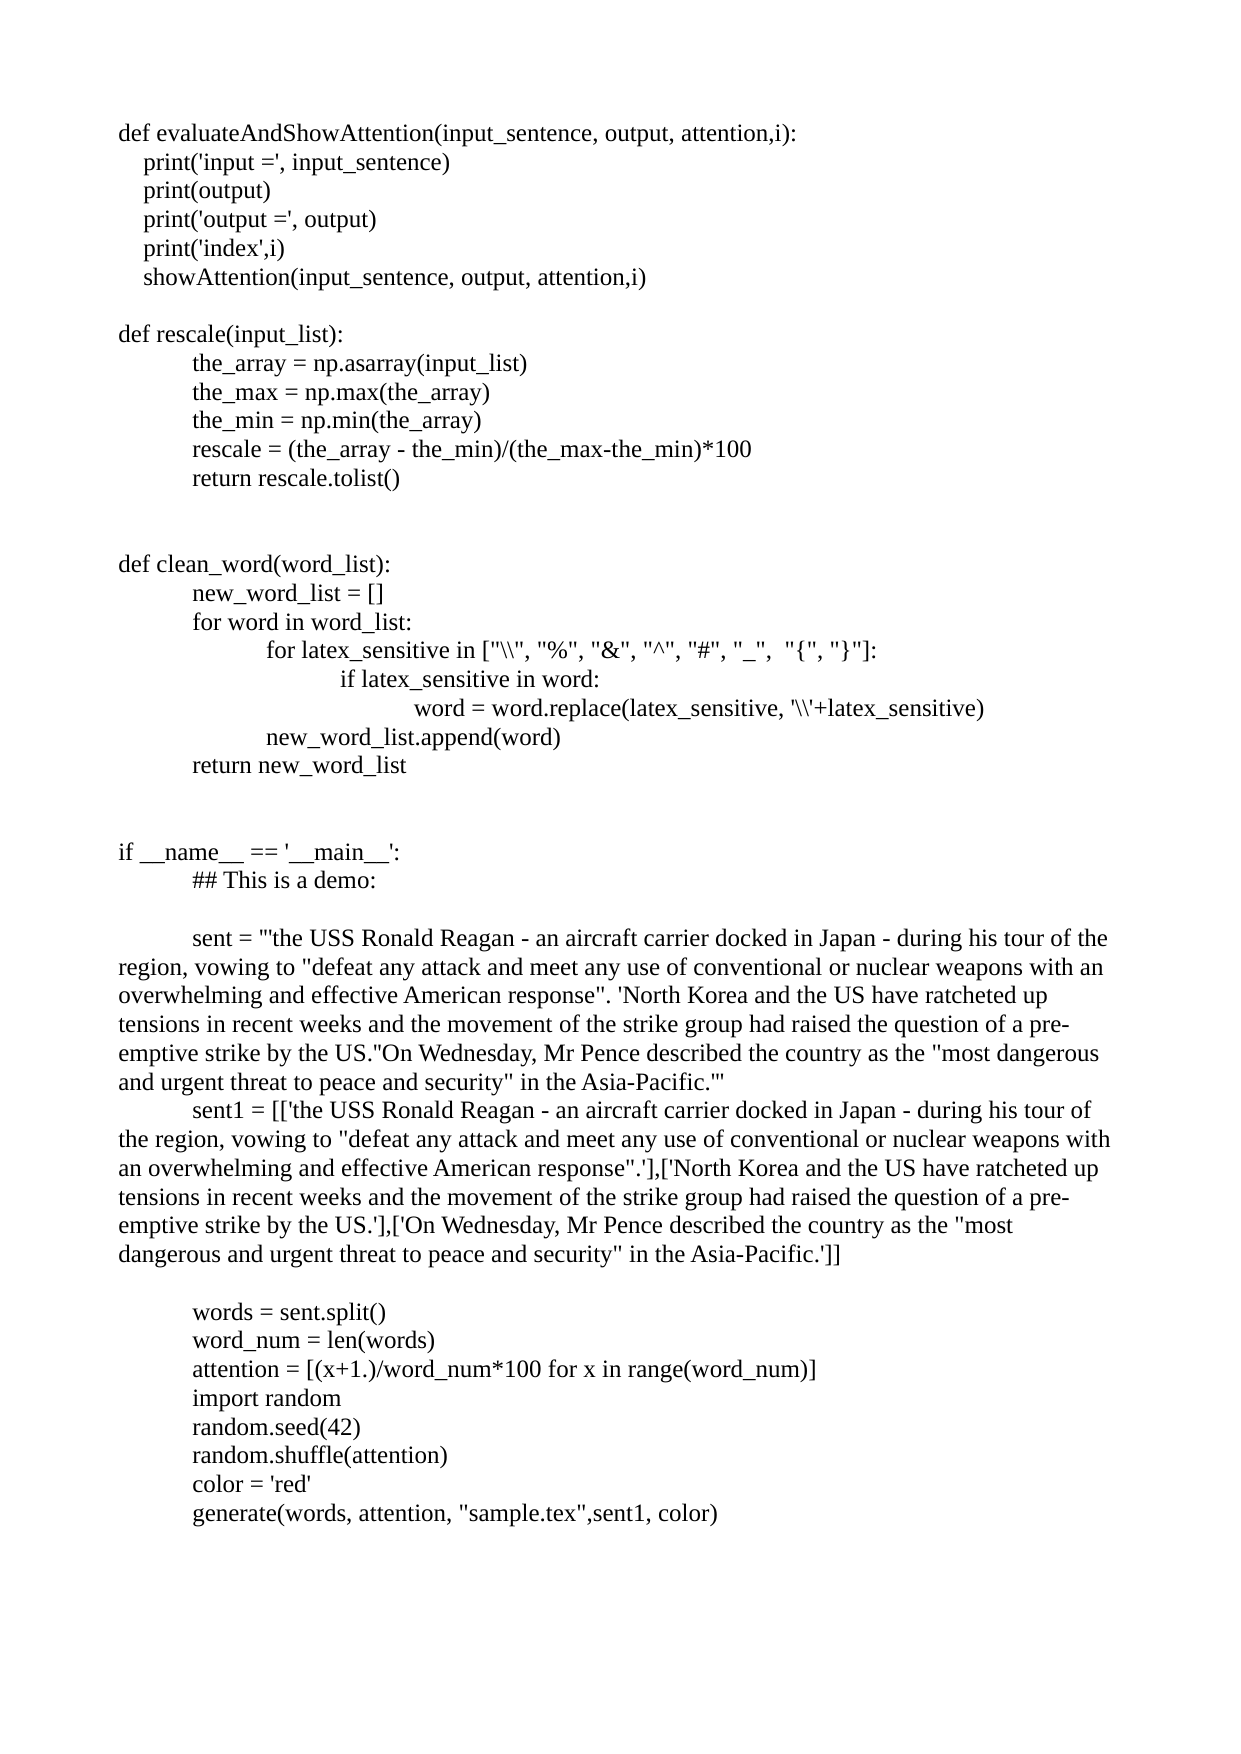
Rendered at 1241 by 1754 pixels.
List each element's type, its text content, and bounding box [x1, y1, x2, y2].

text ## This is a demo: [118, 866, 1122, 894]
text print('input =', input_sentence) [118, 147, 1122, 176]
text new_word_list.append(word) [118, 722, 1122, 751]
text for latex_sensitive in ["\\", "%", "&", "^", "#", "_", "{", "}"]: [118, 636, 1122, 664]
text print(output) [118, 176, 1122, 204]
text def clean_word(word_list): [118, 549, 1122, 578]
text def evaluateAndShowAttention(input_sentence, output, attention,i): [118, 118, 1122, 147]
text color = 'red' [118, 1469, 1122, 1498]
text for word in word_list: [118, 607, 1122, 636]
text the_min = np.min(the_array) [118, 406, 1122, 434]
text the_array = np.asarray(input_list) [118, 348, 1122, 377]
text sent = '''the USS Ronald Reagan - an aircraft carrier docked in Japan - during his tour of the region, vowing to "defeat any attack and meet any use of conventional or nuclear weapons with an overwhelming and effective American response". 'North Korea and the US have ratcheted up tensions in recent weeks and the movement of the strike group had raised the question of a pre-emptive strike by the US.''On Wednesday, Mr Pence described the country as the "most dangerous and urgent threat to peace and security" in the Asia-Pacific.''' [118, 923, 1122, 1096]
text random.seed(42) [118, 1412, 1122, 1441]
text def rescale(input_list): [118, 319, 1122, 348]
text words = sent.split() [118, 1297, 1122, 1326]
text print('index',i) [118, 233, 1122, 262]
text if __name__ == '__main__': [118, 837, 1122, 866]
text word_num = len(words) [118, 1326, 1122, 1354]
text return rescale.tolist() [118, 463, 1122, 492]
text if latex_sensitive in word: [118, 664, 1122, 693]
text rescale = (the_array - the_min)/(the_max-the_min)*100 [118, 434, 1122, 463]
text print('output =', output) [118, 204, 1122, 233]
text sent1 = [['the USS Ronald Reagan - an aircraft carrier docked in Japan - during his tour of the region, vowing to "defeat any attack and meet any use of conventional or nuclear weapons with an overwhelming and effective American response".'],['North Korea and the US have ratcheted up tensions in recent weeks and the movement of the strike group had raised the question of a pre-emptive strike by the US.'],['On Wednesday, Mr Pence described the country as the "most dangerous and urgent threat to peace and security" in the Asia-Pacific.']] [118, 1096, 1122, 1268]
text showAttention(input_sentence, output, attention,i) [118, 262, 1122, 291]
text random.shuffle(attention) [118, 1441, 1122, 1469]
text generate(words, attention, "sample.tex",sent1, color) [118, 1498, 1122, 1527]
text new_word_list = [] [118, 578, 1122, 607]
text word = word.replace(latex_sensitive, '\\'+latex_sensitive) [118, 693, 1122, 722]
text the_max = np.max(the_array) [118, 377, 1122, 406]
text return new_word_list [118, 751, 1122, 779]
text import random [118, 1383, 1122, 1412]
text attention = [(x+1.)/word_num*100 for x in range(word_num)] [118, 1354, 1122, 1383]
